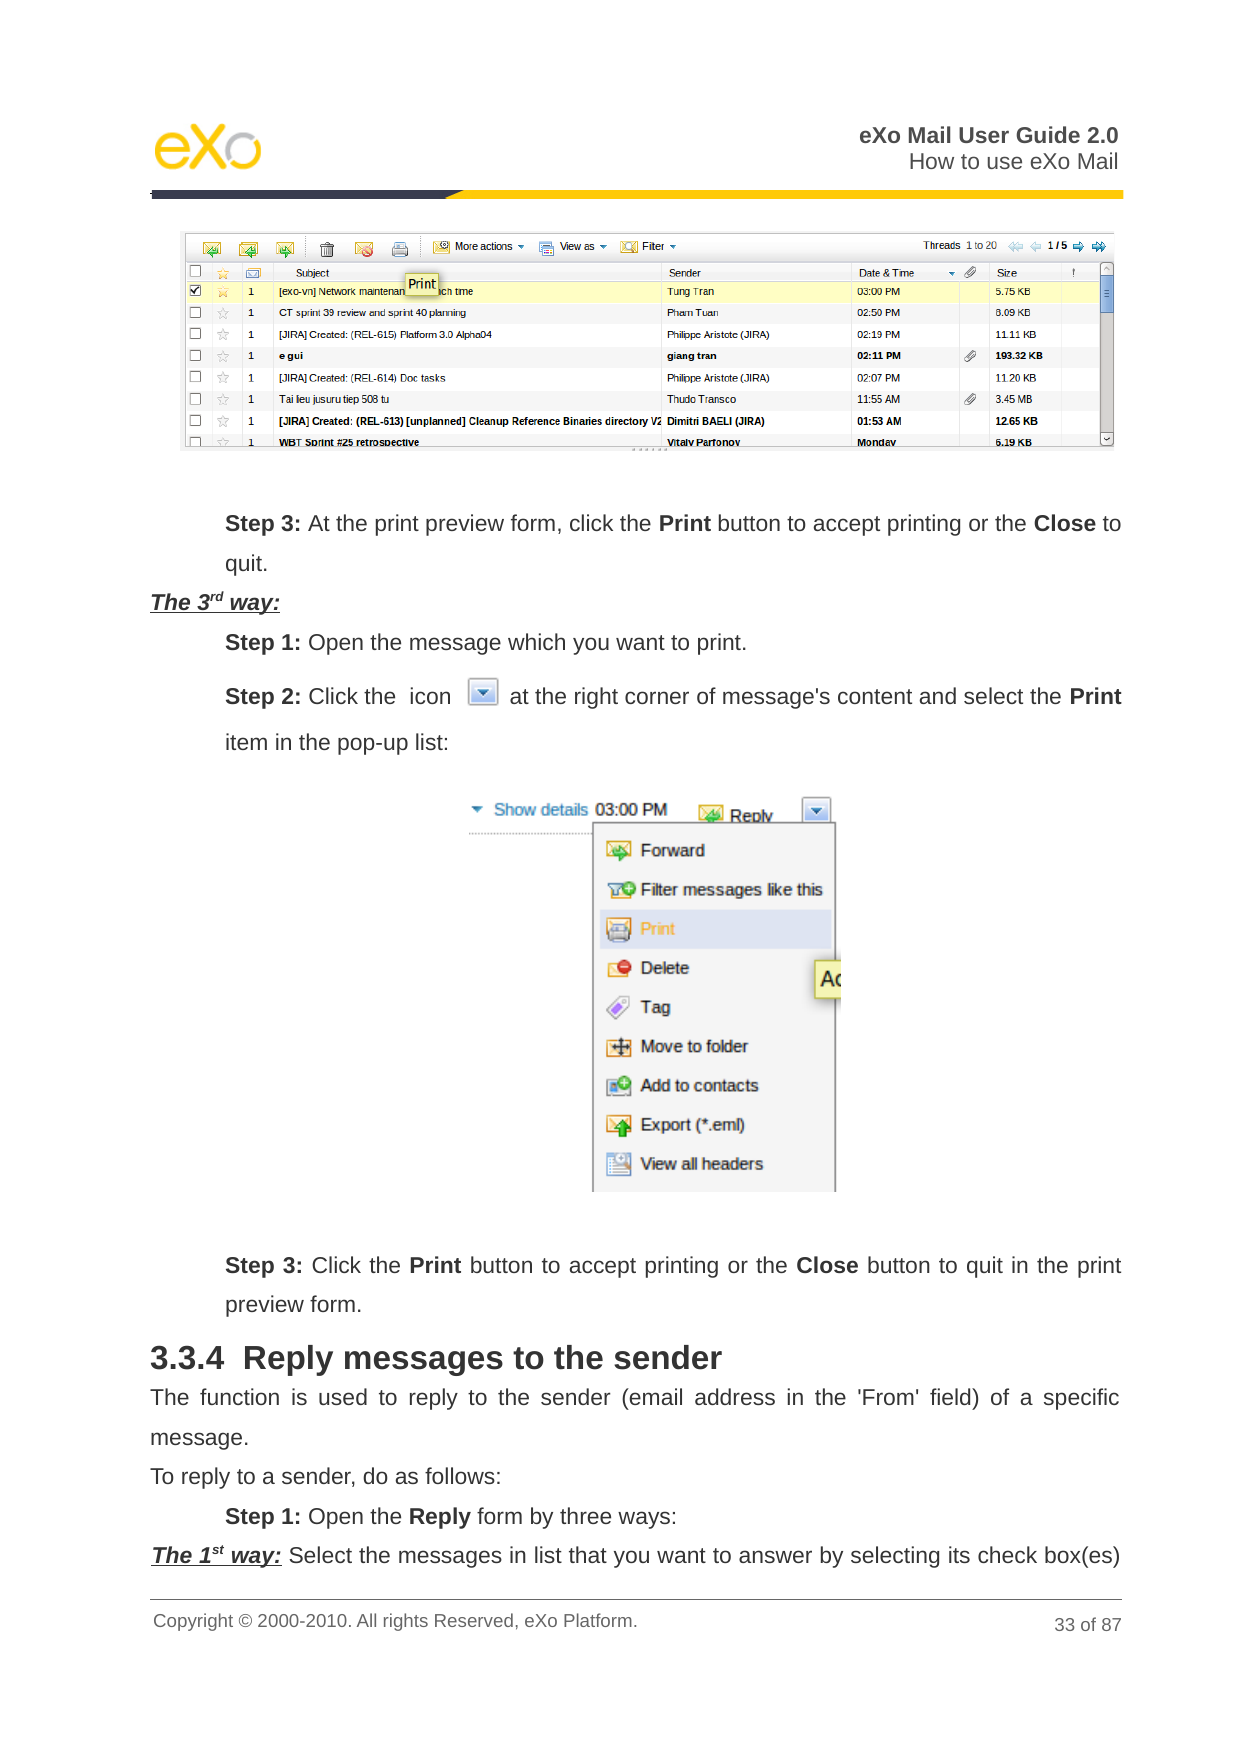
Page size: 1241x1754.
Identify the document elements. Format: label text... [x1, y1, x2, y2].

picture [151, 190, 1124, 199]
list Step 3: At the print preview form, click the Print button to accept printing or the Close to quit. [187, 510, 1122, 576]
text To reply to a sender, do as follows: [150, 1463, 1122, 1490]
subtitle Reply messages to the sender [150, 1338, 1122, 1377]
picture [180, 231, 1115, 451]
list Step 1: Open the message which you want to print. [187, 629, 1122, 655]
text The function is used to reply to the sender (email address in the 'From' field) of a specific message. [150, 1384, 1122, 1450]
text The 3rd way: [150, 589, 1122, 616]
list The 1st way: Select the messages in list that you want to answer by selecting its check box(es) [114, 1542, 1122, 1569]
picture [466, 675, 502, 709]
list Step 2: Click the icon at the right corner of message's content and select the Print item in the pop-up list: [187, 668, 1122, 756]
list Step 1: Open the Reply form by three ways: [187, 1503, 1122, 1529]
picture [155, 123, 262, 170]
list Step 3: Click the Print button to accept printing or the Close button to quit in the print preview form. [187, 1252, 1122, 1318]
picture [469, 784, 841, 1192]
